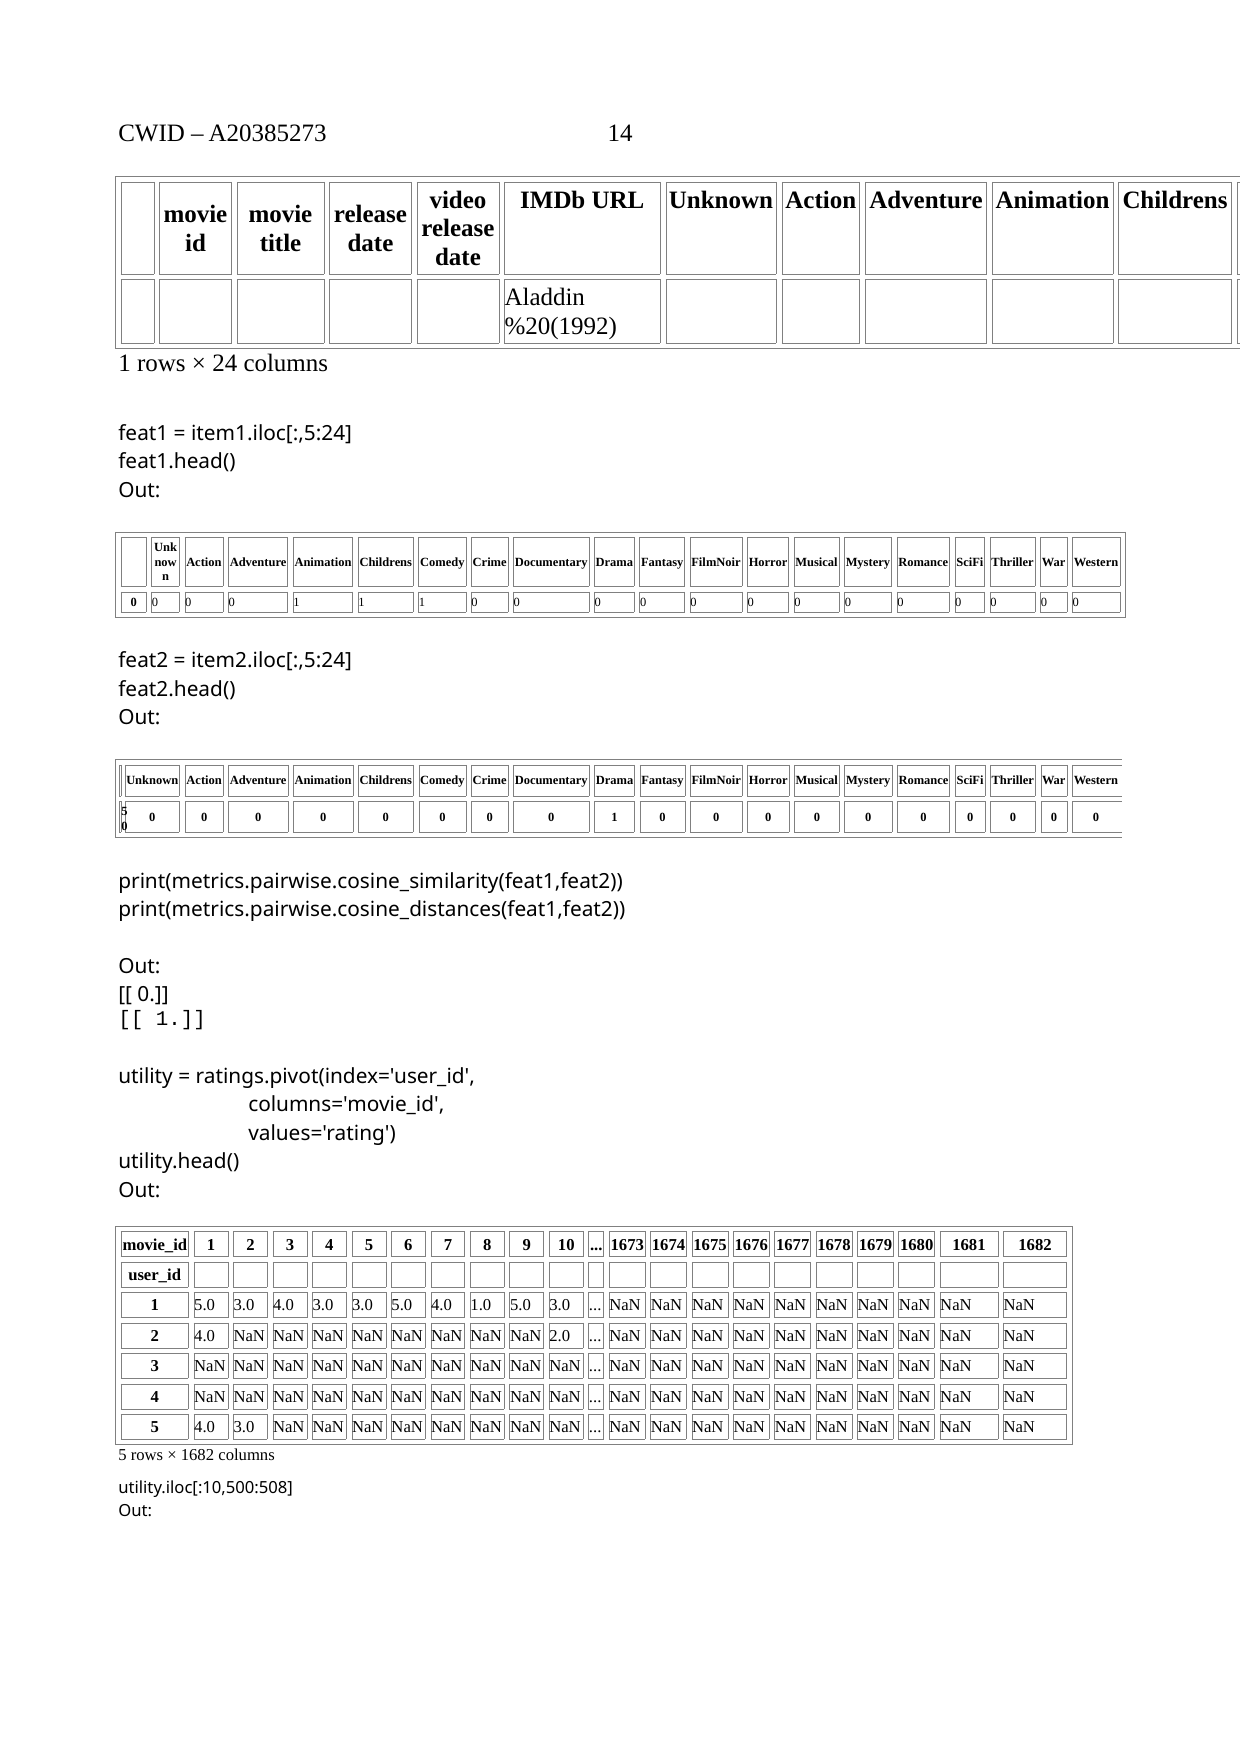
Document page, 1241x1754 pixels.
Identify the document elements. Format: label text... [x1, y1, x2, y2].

table_cell [1000, 1256, 1069, 1287]
table_cell 0 [988, 796, 1038, 832]
table_cell [941, 1263, 998, 1287]
table_cell [775, 1263, 810, 1287]
table_cell NaN [428, 1378, 467, 1408]
table_header movie title [234, 177, 326, 274]
table_cell NaN [648, 1378, 689, 1408]
table_cell 0 [791, 796, 842, 832]
table_cell [191, 1256, 230, 1287]
table_cell NaN [467, 1409, 507, 1439]
table_cell [772, 1256, 813, 1287]
table_header release date [326, 177, 414, 274]
table_header 3 [270, 1227, 309, 1256]
table_cell 0 [122, 796, 182, 832]
table_header Action [182, 760, 226, 796]
table_cell [693, 1263, 728, 1287]
table_header movie id [156, 177, 234, 274]
table_header Drama [591, 760, 637, 796]
text [[ 0.]] [118, 979, 1122, 1008]
table_header Thriller [988, 760, 1038, 796]
table_header Unknown [663, 177, 779, 274]
table_cell 0 [510, 586, 591, 612]
table_cell NaN [854, 1348, 896, 1378]
table_cell NaN [309, 1317, 349, 1348]
table_header 4 [309, 1227, 349, 1256]
table_header IMDb URL [501, 177, 663, 274]
table_cell [813, 1256, 854, 1287]
table_cell NaN [428, 1317, 467, 1348]
table_cell [392, 1263, 425, 1287]
text feat2 = item2.iloc[:,5:24] [118, 646, 1122, 674]
table_cell 1 [591, 796, 637, 832]
table_cell user_id [118, 1256, 191, 1287]
table_header War [1038, 760, 1069, 796]
table_cell 0 [511, 796, 591, 832]
table_cell NaN [730, 1287, 772, 1317]
table_cell 0 [1070, 796, 1122, 832]
table_cell NaN [270, 1378, 309, 1408]
table_cell NaN [309, 1378, 349, 1408]
table_cell NaN [648, 1317, 689, 1348]
table_header 8 [467, 1227, 507, 1256]
table_cell 0 [290, 796, 355, 832]
text feat1 = item1.iloc[:,5:24] [118, 418, 1122, 446]
table_cell 0 [149, 586, 182, 612]
table_cell NaN [507, 1317, 546, 1348]
table_header Drama [591, 533, 637, 586]
table_cell 0 [687, 586, 744, 612]
table_cell 1 [416, 586, 468, 612]
table_header Animation [989, 177, 1116, 274]
table_cell [471, 1263, 504, 1287]
table_cell ... [586, 1348, 606, 1378]
table_header Action [779, 177, 862, 274]
table_header Documentary [510, 533, 591, 586]
table_cell 4.0 [428, 1287, 467, 1317]
text feat2.head() [118, 674, 1122, 702]
table_cell [899, 1263, 934, 1287]
text print(metrics.pairwise.cosine_similarity(feat1,feat2)) [118, 866, 1122, 894]
table_cell [779, 274, 862, 343]
table_header [118, 760, 122, 796]
table_cell NaN [606, 1409, 648, 1439]
table_cell NaN [813, 1409, 854, 1439]
table_cell NaN [1000, 1287, 1069, 1317]
table_cell 0 [182, 796, 226, 832]
table_cell [313, 1263, 346, 1287]
table_cell [862, 274, 989, 343]
table_cell NaN [467, 1348, 507, 1378]
table_cell 0 [1038, 586, 1069, 612]
table_cell 4.0 [270, 1287, 309, 1317]
table_cell [610, 1263, 645, 1287]
table_cell NaN [309, 1348, 349, 1378]
table_cell [432, 1263, 464, 1287]
table_cell 0 [1069, 586, 1123, 612]
text 1 rows × 24 columns [118, 349, 1122, 377]
text Out: [118, 1499, 1122, 1521]
table_header 1682 [1000, 1227, 1069, 1256]
table_cell NaN [349, 1348, 388, 1378]
table_cell 0 [952, 796, 987, 832]
table_cell NaN [270, 1317, 309, 1348]
table_cell 0 [791, 586, 842, 612]
text values='rating') [118, 1118, 1122, 1146]
table_cell NaN [772, 1287, 813, 1317]
table_cell ... [586, 1409, 606, 1439]
table_cell NaN [606, 1287, 648, 1317]
table_cell NaN [388, 1409, 428, 1439]
table_cell NaN [854, 1317, 896, 1348]
table_header Childrens [355, 533, 416, 586]
table_cell NaN [1000, 1317, 1069, 1348]
text Out: [118, 1175, 1122, 1203]
table_cell [989, 274, 1116, 343]
table_header 1677 [772, 1227, 813, 1256]
table_cell [156, 274, 234, 343]
table_header Unknown [122, 760, 182, 796]
table_header Unknown [149, 533, 182, 586]
table_cell 0 [745, 586, 791, 612]
table_header 1678 [813, 1227, 854, 1256]
table_cell [428, 1256, 467, 1287]
table_cell NaN [648, 1287, 689, 1317]
table_header 2 [230, 1227, 270, 1256]
table_header Western [1069, 533, 1123, 586]
table_header Adventure [226, 760, 290, 796]
table_cell 0 [637, 796, 687, 832]
table_cell NaN [507, 1409, 546, 1439]
table_cell 5.0 [507, 1287, 546, 1317]
table_cell 0 [226, 796, 290, 832]
table_cell ... [586, 1287, 606, 1317]
table_cell 0 [118, 586, 149, 612]
table_header [122, 538, 146, 586]
table_header Thriller [987, 533, 1038, 586]
table_cell 0 [416, 796, 468, 832]
table_cell NaN [1000, 1409, 1069, 1439]
table_cell NaN [606, 1317, 648, 1348]
table_cell 2.0 [546, 1317, 586, 1348]
table_cell NaN [896, 1409, 937, 1439]
table_cell NaN [896, 1317, 937, 1348]
table_header Comedy [416, 760, 468, 796]
table_header Adventure [862, 177, 989, 274]
table_cell [195, 1263, 228, 1287]
table_cell ... [1234, 274, 1240, 343]
table_cell NaN [467, 1378, 507, 1408]
table_cell NaN [730, 1348, 772, 1378]
table_cell 0 [591, 586, 637, 612]
table_cell NaN [937, 1317, 1000, 1348]
table_cell [414, 274, 501, 343]
table_cell 1 [118, 1287, 191, 1317]
table_cell 0 [637, 586, 687, 612]
table_header Romance [894, 533, 952, 586]
table_cell 0 [1038, 796, 1069, 832]
table_header Mystery [842, 533, 894, 586]
table_cell NaN [388, 1348, 428, 1378]
table_cell NaN [689, 1348, 730, 1378]
text print(metrics.pairwise.cosine_distances(feat1,feat2)) [118, 894, 1122, 923]
table_cell [550, 1263, 583, 1287]
table_cell ... [586, 1317, 606, 1348]
table_header 1675 [689, 1227, 730, 1256]
table_cell [734, 1263, 769, 1287]
table_cell 5 [118, 1409, 191, 1439]
table_cell NaN [896, 1348, 937, 1378]
table_cell [817, 1263, 852, 1287]
table_cell NaN [772, 1378, 813, 1408]
table_cell NaN [772, 1317, 813, 1348]
table_cell [1116, 274, 1234, 343]
table_header Childrens [1116, 177, 1234, 274]
table_header 1676 [730, 1227, 772, 1256]
table_cell NaN [309, 1409, 349, 1439]
text utility.iloc[:10,500:508] [118, 1476, 1122, 1499]
table_cell 3.0 [546, 1287, 586, 1317]
table_cell NaN [730, 1378, 772, 1408]
table_cell NaN [467, 1317, 507, 1348]
table_cell NaN [937, 1409, 1000, 1439]
table_header Fantasy [637, 533, 687, 586]
table_cell ... [586, 1378, 606, 1408]
table_cell NaN [349, 1409, 388, 1439]
table_cell [689, 1256, 730, 1287]
table_cell NaN [730, 1317, 772, 1348]
table_cell NaN [388, 1317, 428, 1348]
table_cell [230, 1256, 270, 1287]
table_cell NaN [270, 1348, 309, 1378]
table_cell NaN [730, 1409, 772, 1439]
table_cell 0 [842, 796, 894, 832]
table_cell [663, 274, 779, 343]
table_cell NaN [507, 1348, 546, 1378]
table_cell [858, 1263, 893, 1287]
table_cell 5.0 [191, 1287, 230, 1317]
table_header [118, 177, 156, 274]
table_cell NaN [546, 1409, 586, 1439]
table_header Musical [791, 760, 842, 796]
text Out: [118, 951, 1122, 979]
table_cell Aladdin%20(1992) [501, 274, 663, 343]
table_header Adventure [225, 533, 290, 586]
table_header Crime [468, 533, 510, 586]
table_cell NaN [546, 1348, 586, 1378]
table_header ... [586, 1227, 606, 1256]
table_cell NaN [689, 1287, 730, 1317]
table_cell NaN [428, 1348, 467, 1378]
table_cell 507 [118, 796, 122, 832]
table_cell 1.0 [467, 1287, 507, 1317]
table_cell [586, 1256, 606, 1287]
table_cell 1 [290, 586, 355, 612]
table_cell [606, 1256, 648, 1287]
table_cell [546, 1256, 586, 1287]
table_header [122, 183, 154, 274]
table_cell [1004, 1263, 1066, 1287]
table_header 1673 [606, 1227, 648, 1256]
table_cell 4.0 [191, 1409, 230, 1439]
table_header SciFi [952, 533, 987, 586]
table_cell 4 [118, 1378, 191, 1408]
table_cell [510, 1263, 543, 1287]
table_header Comedy [416, 533, 468, 586]
table_cell 4.0 [191, 1317, 230, 1348]
table_cell NaN [1000, 1348, 1069, 1378]
table_cell 0 [688, 796, 745, 832]
table_cell NaN [546, 1378, 586, 1408]
table_cell NaN [230, 1378, 270, 1408]
table_cell 0 [469, 796, 511, 832]
table_header video release date [414, 177, 501, 274]
table_cell 0 [182, 586, 225, 612]
table_cell [467, 1256, 507, 1287]
text feat1.head() [118, 446, 1122, 475]
table_header 1679 [854, 1227, 896, 1256]
table_cell [353, 1263, 386, 1287]
table_header [118, 533, 149, 586]
table_header FilmNoir [687, 533, 744, 586]
table_cell 0 [952, 586, 987, 612]
table_header Childrens [355, 760, 416, 796]
table_cell NaN [937, 1378, 1000, 1408]
table_header 5 [349, 1227, 388, 1256]
table_cell [388, 1256, 428, 1287]
table_header movie_id [118, 1227, 191, 1256]
table_cell NaN [230, 1317, 270, 1348]
table_cell NaN [813, 1348, 854, 1378]
text utility = ratings.pivot(index='user_id', [118, 1061, 1122, 1089]
table_cell [234, 274, 326, 343]
table_header Mystery [842, 760, 894, 796]
table_cell 0 [355, 796, 416, 832]
text [[ 1.]] [118, 1008, 1122, 1032]
text Out: [118, 475, 1122, 503]
text columns='movie_id', [118, 1089, 1122, 1118]
table_cell NaN [507, 1378, 546, 1408]
text Out: [118, 702, 1122, 731]
table_cell [349, 1256, 388, 1287]
table_header FilmNoir [688, 760, 745, 796]
table_cell 0 [842, 586, 894, 612]
table_cell NaN [896, 1287, 937, 1317]
table_cell NaN [606, 1378, 648, 1408]
table_header 7 [428, 1227, 467, 1256]
table_cell NaN [937, 1348, 1000, 1378]
table_cell [896, 1256, 937, 1287]
table_cell NaN [606, 1348, 648, 1378]
table_cell 5.0 [388, 1287, 428, 1317]
table_cell [651, 1263, 686, 1287]
table_cell NaN [813, 1287, 854, 1317]
table_header Western [1070, 760, 1122, 796]
table_header Documentary [511, 760, 591, 796]
table_header Horror [745, 760, 791, 796]
table_header Animation [290, 760, 355, 796]
table_header 1 [191, 1227, 230, 1256]
table_cell 0 [468, 586, 510, 612]
table_cell NaN [191, 1378, 230, 1408]
table_cell NaN [772, 1409, 813, 1439]
table_cell [507, 1256, 546, 1287]
table_cell 2 [118, 1317, 191, 1348]
table_cell NaN [854, 1378, 896, 1408]
table_header Musical [791, 533, 842, 586]
table_cell NaN [896, 1378, 937, 1408]
table_cell [118, 274, 156, 343]
table_cell [648, 1256, 689, 1287]
table_header 1681 [937, 1227, 1000, 1256]
table_header SciFi [952, 760, 987, 796]
table_cell 3.0 [230, 1287, 270, 1317]
table_header 10 [546, 1227, 586, 1256]
table_cell NaN [772, 1348, 813, 1378]
table_cell 0 [987, 586, 1038, 612]
table_cell 0 [225, 586, 290, 612]
table_header 1674 [648, 1227, 689, 1256]
table_cell 0 [745, 796, 791, 832]
table_header ... [1234, 177, 1240, 274]
table_cell NaN [349, 1317, 388, 1348]
table_cell 3.0 [309, 1287, 349, 1317]
table_cell NaN [937, 1287, 1000, 1317]
table_cell NaN [349, 1378, 388, 1408]
table_cell NaN [854, 1409, 896, 1439]
table_cell NaN [689, 1378, 730, 1408]
table_cell [937, 1256, 1000, 1287]
table_cell NaN [813, 1317, 854, 1348]
table_cell 0 [894, 586, 952, 612]
table_cell NaN [854, 1287, 896, 1317]
table_cell [234, 1263, 267, 1287]
table_cell [589, 1263, 603, 1287]
table_header Romance [894, 760, 952, 796]
table_cell [730, 1256, 772, 1287]
text 5 rows × 1682 columns [118, 1444, 1122, 1463]
table_header Animation [290, 533, 355, 586]
table_header Fantasy [637, 760, 687, 796]
table_cell [270, 1256, 309, 1287]
table_header War [1038, 533, 1069, 586]
table_cell [309, 1256, 349, 1287]
table_cell NaN [191, 1348, 230, 1378]
table_cell NaN [648, 1409, 689, 1439]
table_cell [274, 1263, 307, 1287]
table_cell NaN [813, 1378, 854, 1408]
table_header 6 [388, 1227, 428, 1256]
text utility.head() [118, 1146, 1122, 1175]
table_header Horror [745, 533, 791, 586]
table_cell 1 [355, 586, 416, 612]
table_header 1680 [896, 1227, 937, 1256]
table_cell NaN [388, 1378, 428, 1408]
table_cell NaN [648, 1348, 689, 1378]
table_header 9 [507, 1227, 546, 1256]
table_cell NaN [689, 1317, 730, 1348]
table_cell [854, 1256, 896, 1287]
table_cell NaN [230, 1348, 270, 1378]
table_cell NaN [428, 1409, 467, 1439]
table_cell 0 [894, 796, 952, 832]
table_cell NaN [270, 1409, 309, 1439]
table_cell [326, 274, 414, 343]
table_cell 3.0 [349, 1287, 388, 1317]
table_cell 3 [118, 1348, 191, 1378]
table_header Action [182, 533, 225, 586]
table_cell NaN [1000, 1378, 1069, 1408]
table_cell 3.0 [230, 1409, 270, 1439]
table_header Crime [469, 760, 511, 796]
table_cell NaN [689, 1409, 730, 1439]
